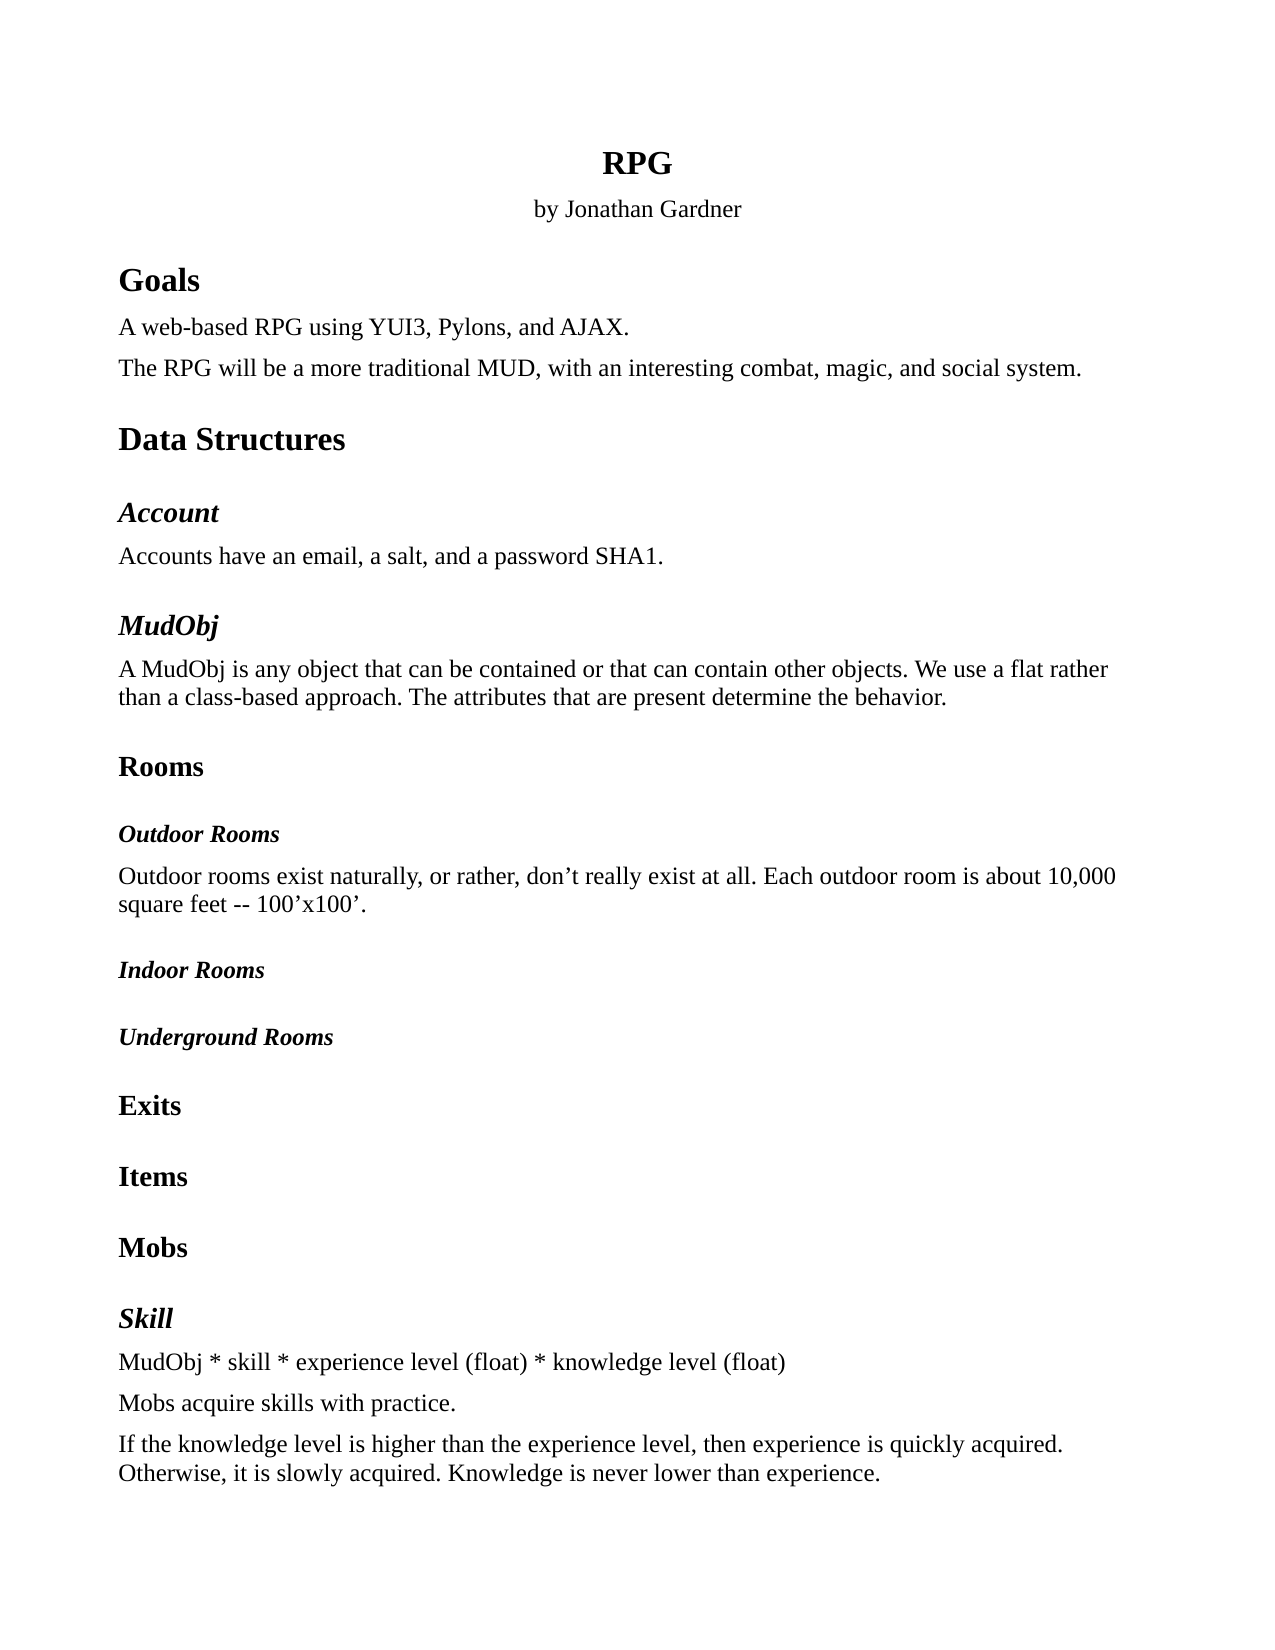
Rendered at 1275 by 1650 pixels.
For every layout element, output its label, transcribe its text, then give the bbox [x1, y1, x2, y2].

text Outdoor rooms exist naturally, or rather, don’t really exist at all. Each outdoor room is about 10,000 square feet -- 100’x100’. [118, 861, 1157, 918]
subtitle Indoor Rooms [118, 956, 1157, 984]
text Accounts have an email, a salt, and a password SHA1. [118, 541, 1157, 570]
subtitle Exits [118, 1088, 1157, 1121]
text The RPG will be a more traditional MUD, with an interesting combat, magic, and social system. [118, 353, 1157, 382]
subtitle Underground Rooms [118, 1022, 1157, 1050]
text A web-based RPG using YUI3, Pylons, and AJAX. [118, 312, 1157, 340]
text by Jonathan Gardner [118, 194, 1157, 223]
text MudObj * skill * experience level (float) * knowledge level (float) [118, 1347, 1157, 1376]
text If the knowledge level is higher than the experience level, then experience is quickly acquired. Otherwise, it is slowly acquired. Knowledge is never lower than experience. [118, 1429, 1157, 1487]
subtitle Goals [118, 261, 1157, 299]
text A MudObj is any object that can be contained or that can contain other objects. We use a flat rather than a class-based approach. The attributes that are present determine the behavior. [118, 654, 1157, 711]
subtitle Data Structures [118, 419, 1157, 458]
subtitle Rooms [118, 749, 1157, 782]
subtitle Account [118, 495, 1157, 529]
subtitle Outdoor Rooms [118, 820, 1157, 848]
subtitle MudObj [118, 608, 1157, 641]
subtitle Items [118, 1159, 1157, 1192]
text Mobs acquire skills with practice. [118, 1388, 1157, 1417]
subtitle RPG [118, 143, 1157, 182]
subtitle Skill [118, 1301, 1157, 1334]
subtitle Mobs [118, 1230, 1157, 1263]
